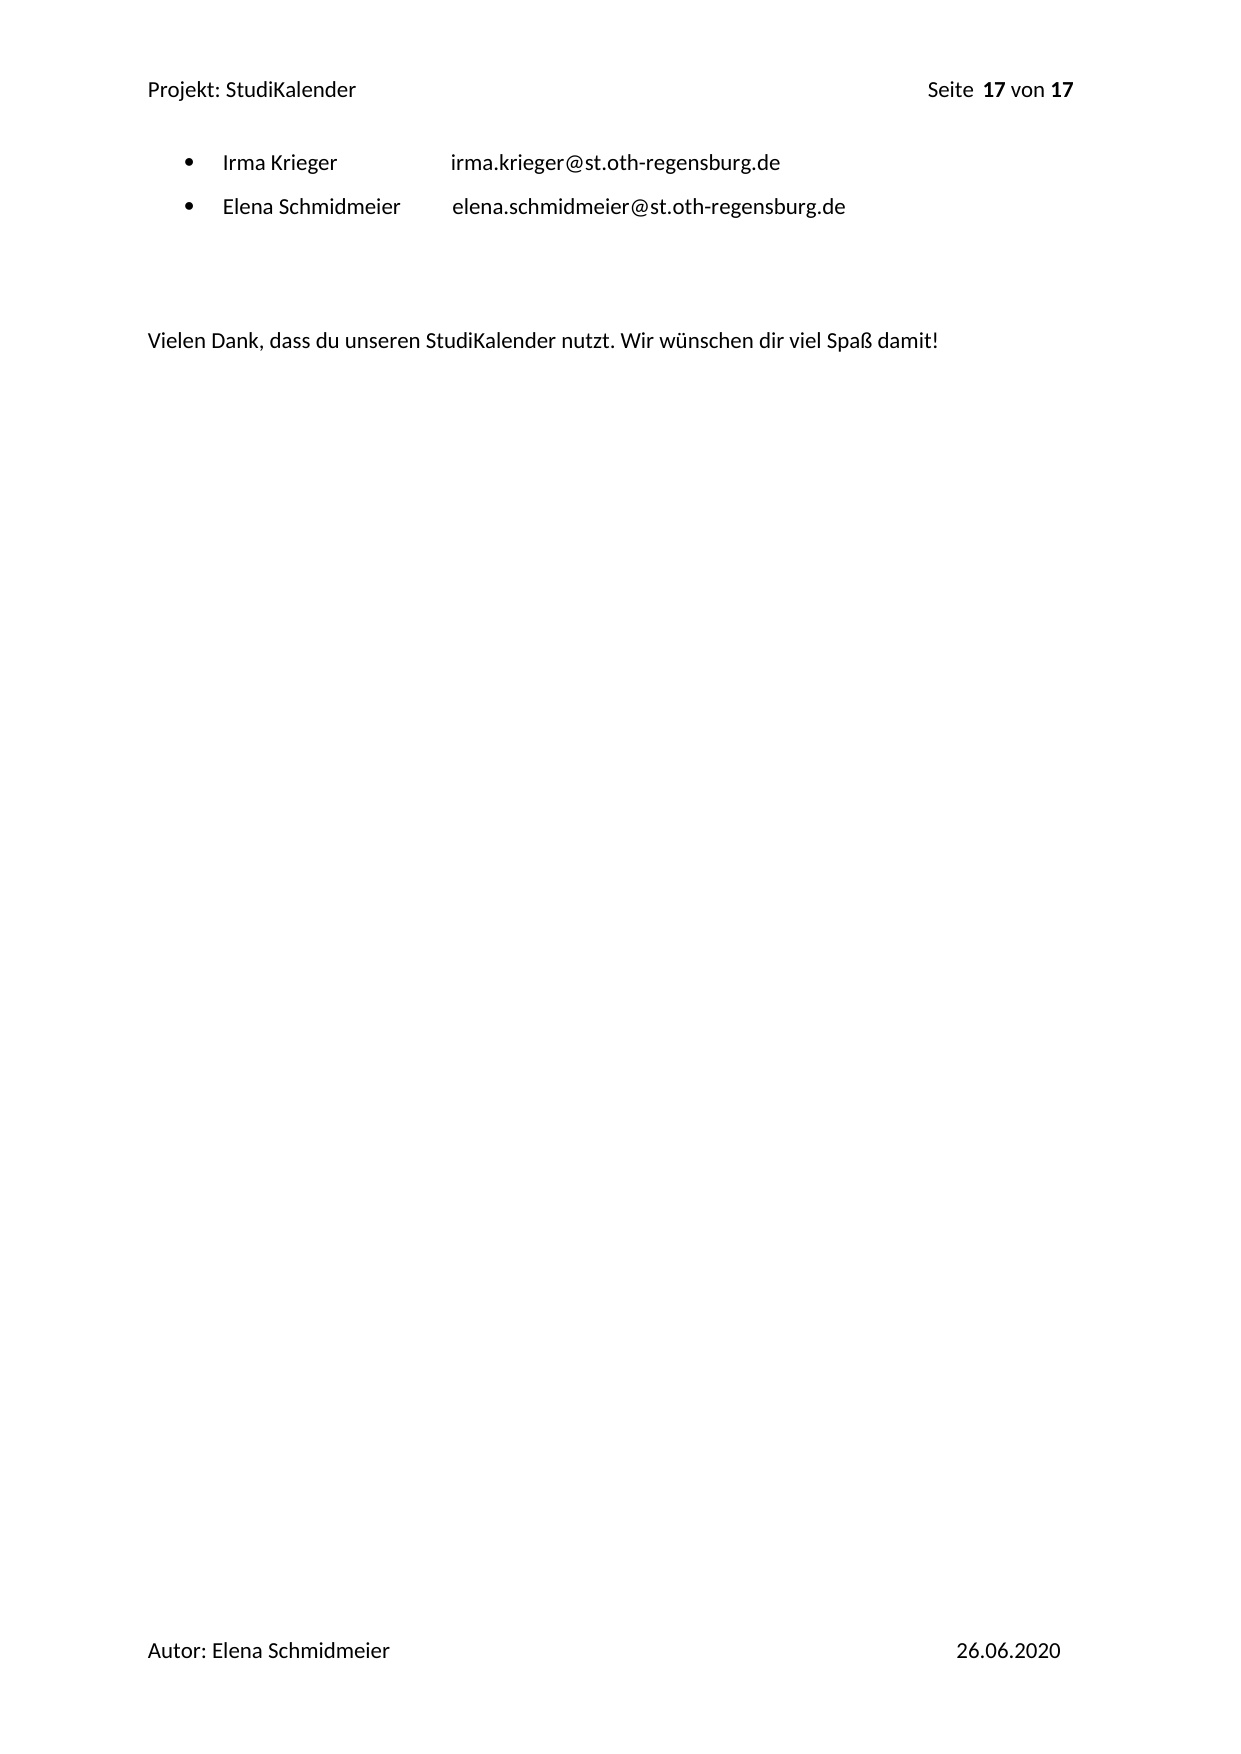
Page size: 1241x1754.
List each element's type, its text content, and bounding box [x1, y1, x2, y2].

list Elena Schmidmeier elena.schmidmeier@st.oth-regensburg.de [185, 192, 1093, 220]
text Vielen Dank, dass du unseren StudiKalender nutzt. Wir wünschen dir viel Spaß damit! [148, 326, 1093, 354]
list Irma Krieger irma.krieger@st.oth-regensburg.de [185, 148, 1093, 176]
